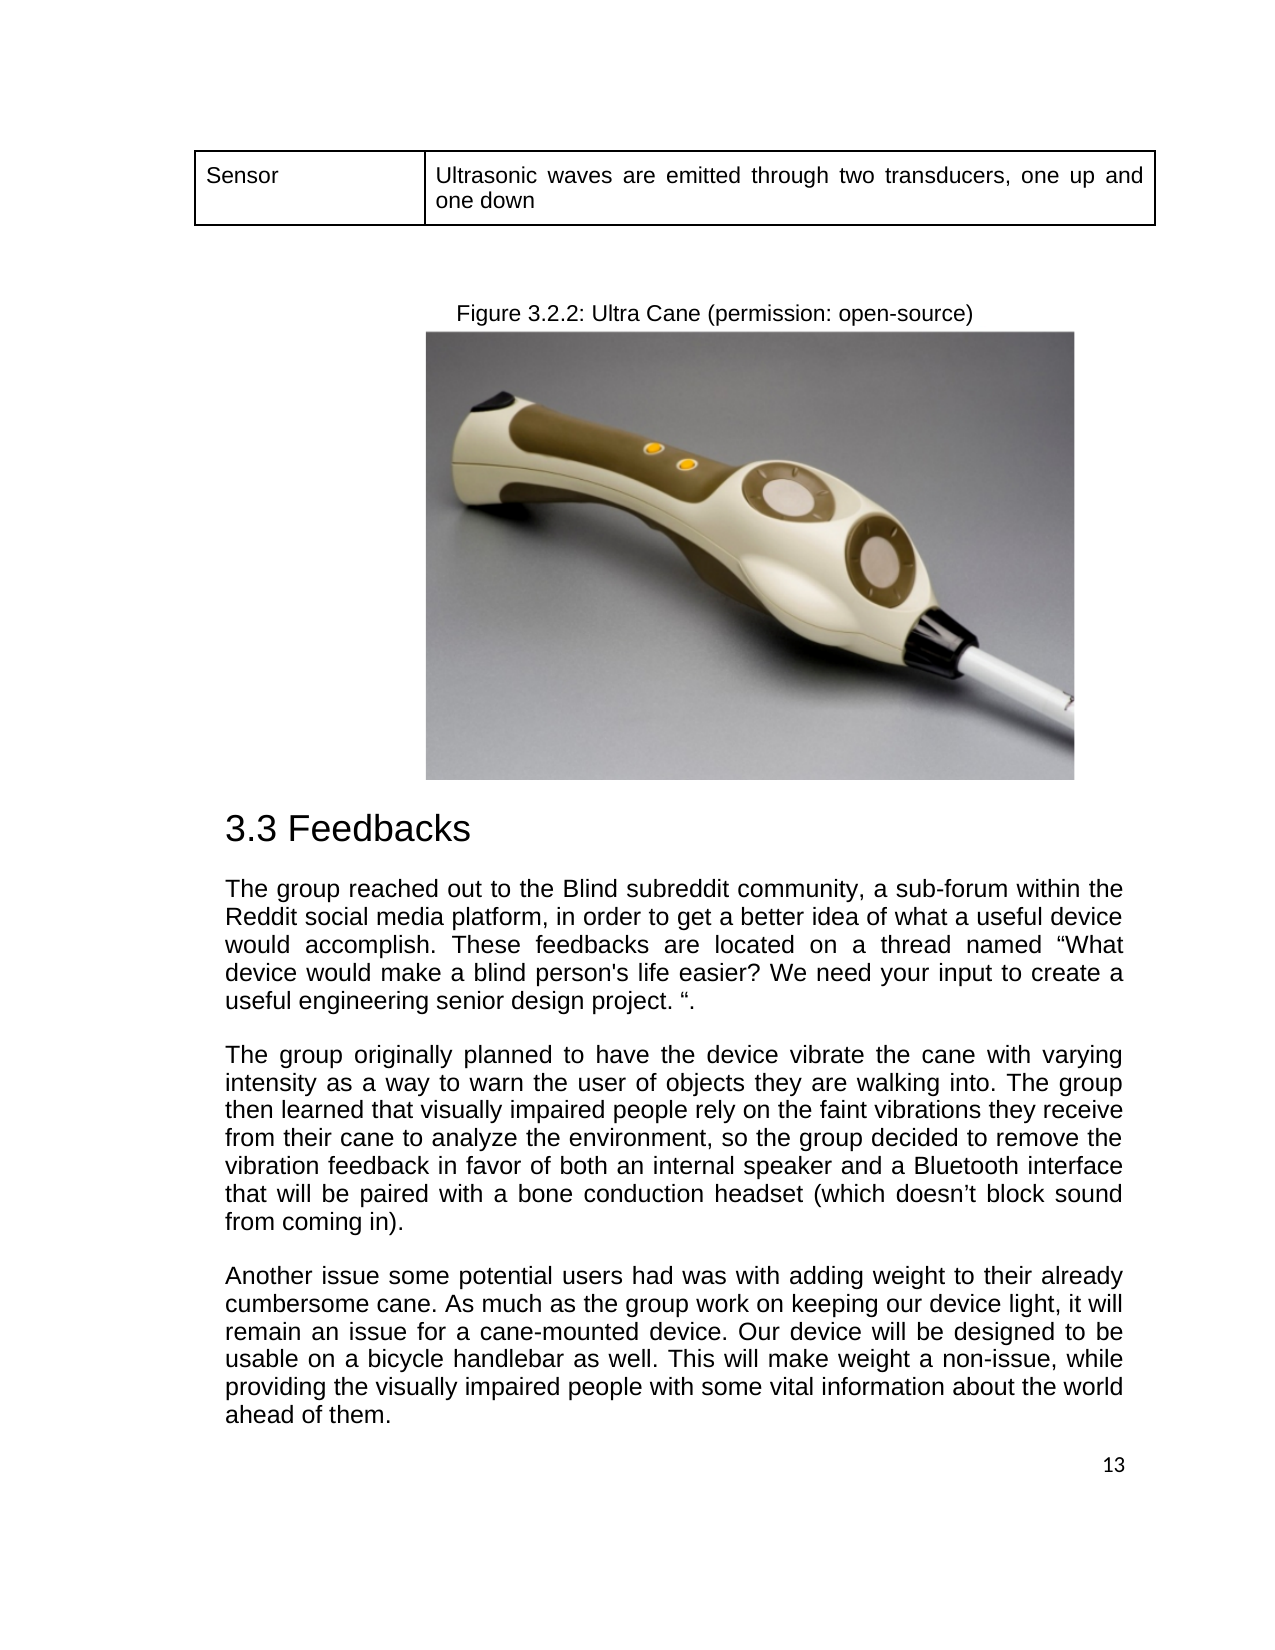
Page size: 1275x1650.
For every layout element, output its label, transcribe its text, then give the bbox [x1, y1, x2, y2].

text Another issue some potential users had was with adding weight to their already cumbersome cane. As much as the group work on keeping our device light, it will remain an issue for a cane-mounted device. Our device will be designed to be usable on a bicycle handlebar as well. This will make weight a non-issue, while providing the visually impaired people with some vital information about the world ahead of them. [225, 1262, 1125, 1429]
text The group originally planned to have the device vibrate the cane with varying intensity as a way to warn the user of objects they are walking into. The group then learned that visually impaired people rely on the faint vibrations they receive from their cane to analyze the environment, so the group decided to remove the vibration feedback in favor of both an internal speaker and a Bluetooth interface that will be paired with a bone conduction headset (which doesn’t block sound from coming in). [225, 1041, 1125, 1236]
text The group reached out to the Blind subreddit community, a sub-forum within the Reddit social media platform, in order to get a better idea of what a useful device would accomplish. These feedbacks are located on a thread named “What device would make a blind person's life easier? We need your input to create a useful engineering senior design project. “. [225, 875, 1125, 1015]
table_cell Ultrasonic waves are emitted through two transducers, one up and one down [426, 152, 1154, 224]
text Figure 3.2.2: Ultra Cane (permission: open-source) [450, 300, 1125, 326]
table_cell Sensor [196, 152, 424, 224]
text 3.3 Feedbacks [225, 808, 1125, 850]
picture [425, 326, 1075, 780]
